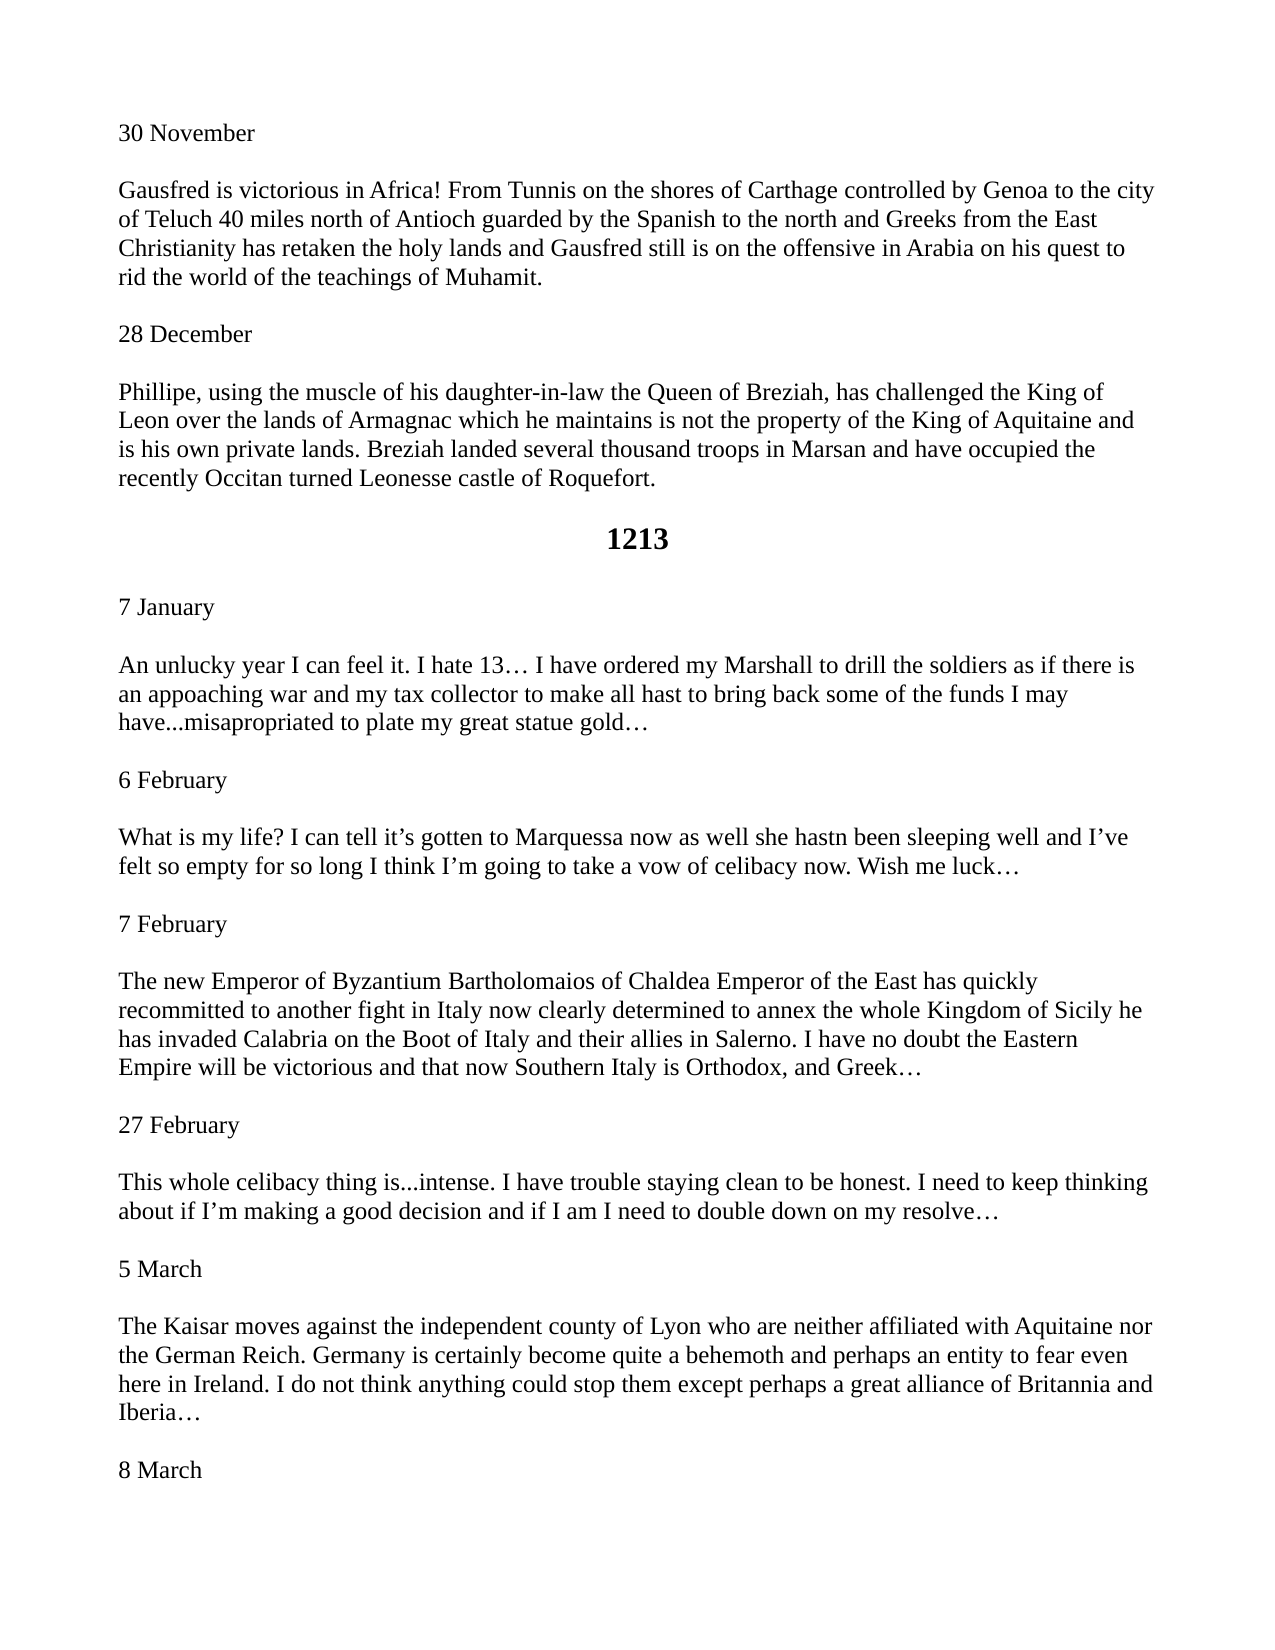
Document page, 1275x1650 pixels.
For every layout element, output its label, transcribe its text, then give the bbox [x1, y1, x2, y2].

text 6 February [118, 765, 1157, 794]
text 8 March [118, 1455, 1157, 1484]
text This whole celibacy thing is...intense. I have trouble staying clean to be honest. I need to keep thinking about if I’m making a good decision and if I am I need to double down on my resolve… [118, 1167, 1157, 1225]
text 7 January [118, 592, 1157, 621]
text 30 November [118, 118, 1157, 147]
text 5 March [118, 1254, 1157, 1282]
text Gausfred is victorious in Africa! From Tunnis on the shores of Carthage controlled by Genoa to the city of Teluch 40 miles north of Antioch guarded by the Spanish to the north and Greeks from the East Christianity has retaken the holy lands and Gausfred still is on the offensive in Arabia on his quest to rid the world of the teachings of Muhamit. [118, 176, 1157, 291]
text The Kaisar moves against the independent county of Lyon who are neither affiliated with Aquitaine nor the German Reich. Germany is certainly become quite a behemoth and perhaps an entity to fear even here in Ireland. I do not think anything could stop them except perhaps a great alliance of Britannia and Iberia… [118, 1311, 1157, 1426]
text The new Emperor of Byzantium Bartholomaios of Chaldea Emperor of the East has quickly recommitted to another fight in Italy now clearly determined to annex the whole Kingdom of Sicily he has invaded Calabria on the Boot of Italy and their allies in Salerno. I have no doubt the Eastern Empire will be victorious and that now Southern Italy is Orthodox, and Greek… [118, 966, 1157, 1081]
text What is my life? I can tell it’s gotten to Marquessa now as well she hastn been sleeping well and I’ve felt so empty for so long I think I’m going to take a vow of celibacy now. Wish me luck… [118, 822, 1157, 880]
text An unlucky year I can feel it. I hate 13… I have ordered my Marshall to drill the soldiers as if there is an appoaching war and my tax collector to make all hast to bring back some of the funds I may have...misapropriated to plate my great statue gold… [118, 621, 1157, 736]
text 27 February [118, 1110, 1157, 1139]
text 28 December [118, 319, 1157, 348]
text 7 February [118, 909, 1157, 937]
text Phillipe, using the muscle of his daughter-in-law the Queen of Breziah, has challenged the King of Leon over the lands of Armagnac which he maintains is not the property of the King of Aquitaine and is his own private lands. Breziah landed several thousand troops in Marsan and have occupied the recently Occitan turned Leonesse castle of Roquefort. [118, 377, 1157, 492]
text 1213 [118, 521, 1157, 557]
